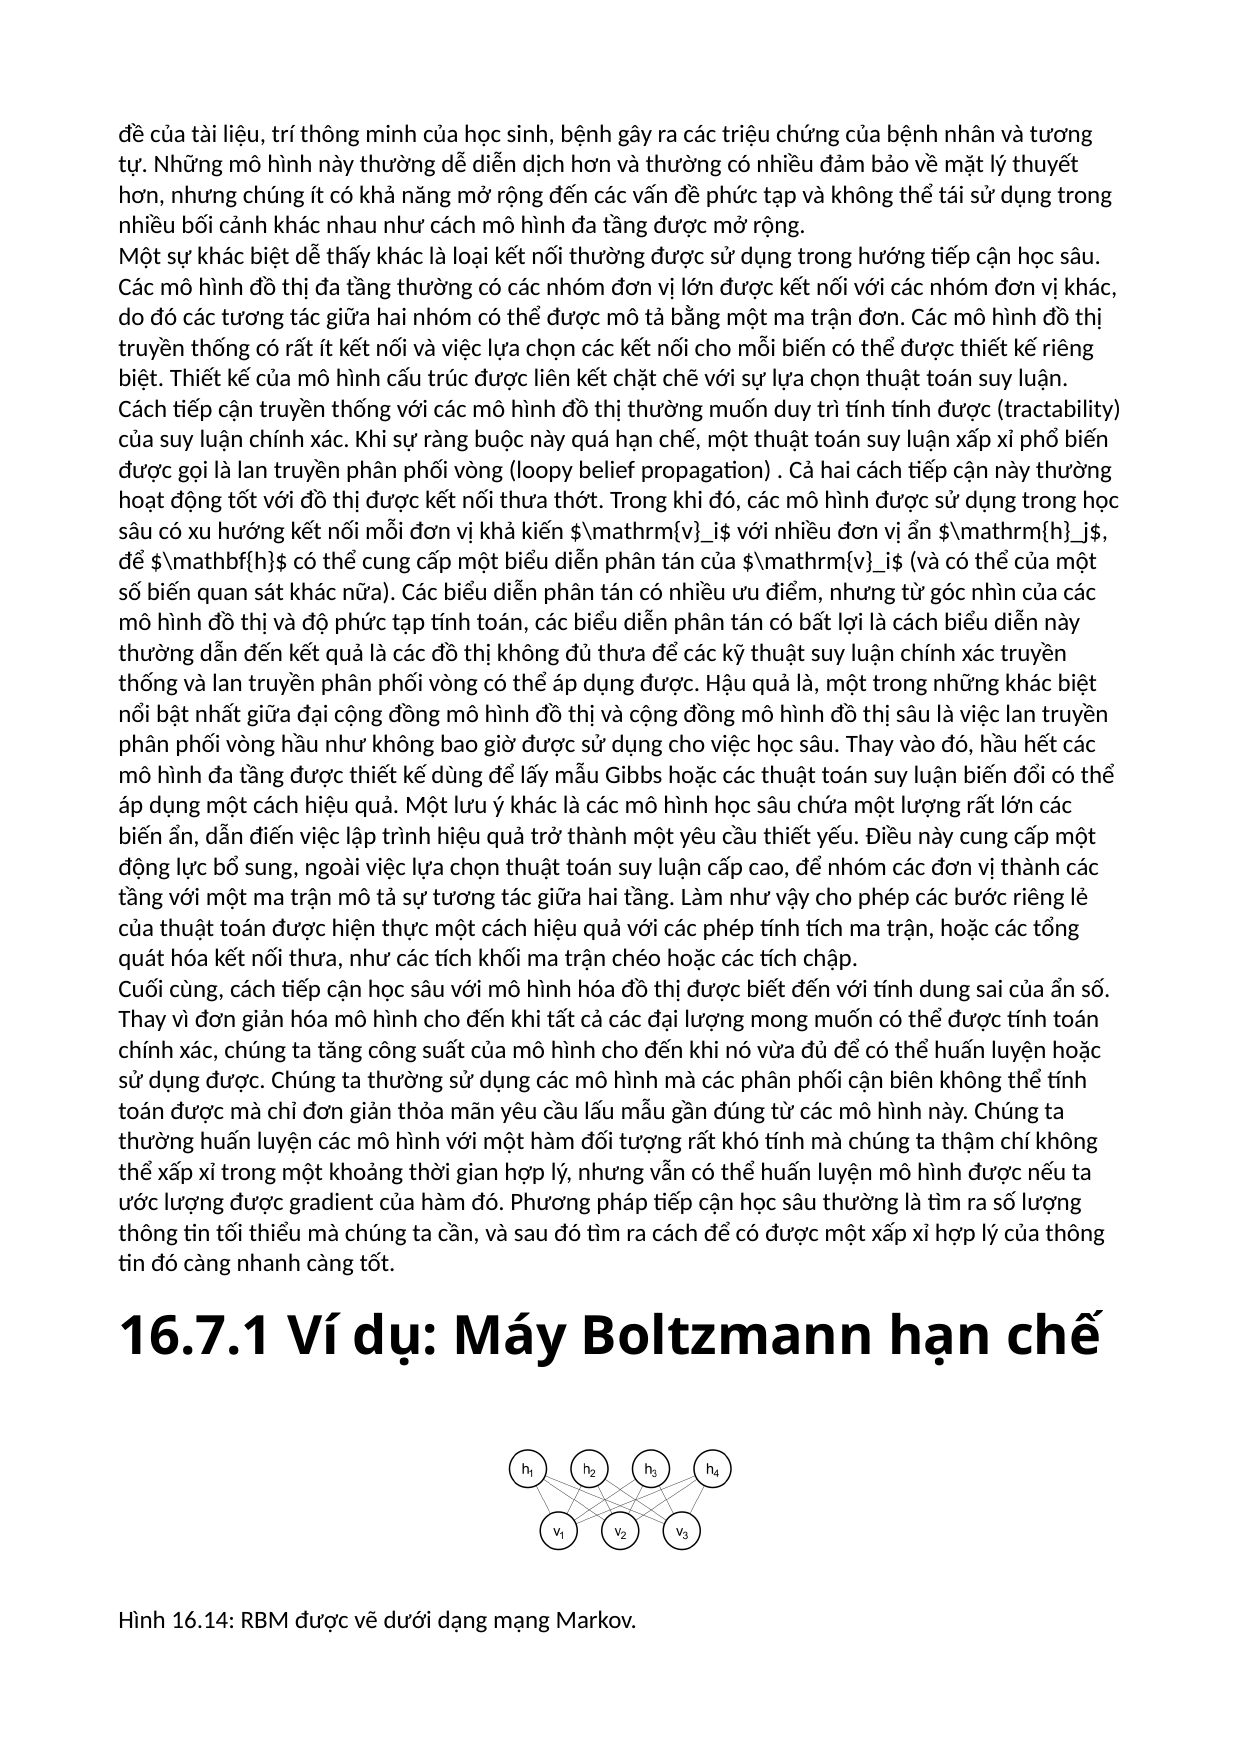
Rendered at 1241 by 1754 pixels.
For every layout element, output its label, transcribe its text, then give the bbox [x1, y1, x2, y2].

subtitle 16.7.1 Ví dụ: Máy Boltzmann hạn chế [118, 1297, 1122, 1370]
text Một sự khác biệt dễ thấy khác là loại kết nối thường được sử dụng trong hướng tiếp cận học sâu. Các mô hình đồ thị đa tầng thường có các nhóm đơn vị lớn được kết nối với các nhóm đơn vị khác, do đó các tương tác giữa hai nhóm có thể được mô tả bằng một ma trận đơn. Các mô hình đồ thị truyền thống có rất ít kết nối và việc lựa chọn các kết nối cho mỗi biến có thể được thiết kế riêng biệt. Thiết kế của mô hình cấu trúc được liên kết chặt chẽ với sự lựa chọn thuật toán suy luận. Cách tiếp cận truyền thống với các mô hình đồ thị thường muốn duy trì tính tính được (tractability) của suy luận chính xác. Khi sự ràng buộc này quá hạn chế, một thuật toán suy luận xấp xỉ phổ biến được gọi là lan truyền phân phối vòng (loopy belief propagation) . Cả hai cách tiếp cận này thường hoạt động tốt với đồ thị được kết nối thưa thớt. Trong khi đó, các mô hình được sử dụng trong học sâu có xu hướng kết nối mỗi đơn vị khả kiến $\mathrm{v}_i$ với nhiều đơn vị ẩn $\mathrm{h}_j$, để $\mathbf{h}$ có thể cung cấp một biểu diễn phân tán của $\mathrm{v}_i$ (và có thể của một số biến quan sát khác nữa). Các biểu diễn phân tán có nhiều ưu điểm, nhưng từ góc nhìn của các mô hình đồ thị và độ phức tạp tính toán, các biểu diễn phân tán có bất lợi là cách biểu diễn này thường dẫn đến kết quả là các đồ thị không đủ thưa để các kỹ thuật suy luận chính xác truyền thống và lan truyền phân phối vòng có thể áp dụng được. Hậu quả là, một trong những khác biệt nổi bật nhất giữa đại cộng đồng mô hình đồ thị và cộng đồng mô hình đồ thị sâu là việc lan truyền phân phối vòng hầu như không bao giờ được sử dụng cho việc học sâu. Thay vào đó, hầu hết các mô hình đa tầng được thiết kế dùng để lấy mẫu Gibbs hoặc các thuật toán suy luận biến đổi có thể áp dụng một cách hiệu quả. Một lưu ý khác là các mô hình học sâu chứa một lượng rất lớn các biến ẩn, dẫn điến việc lập trình hiệu quả trở thành một yêu cầu thiết yếu. Điều này cung cấp một động lực bổ sung, ngoài việc lựa chọn thuật toán suy luận cấp cao, để nhóm các đơn vị thành các tầng với một ma trận mô tả sự tương tác giữa hai tầng. Làm như vậy cho phép các bước riêng lẻ của thuật toán được hiện thực một cách hiệu quả với các phép tính tích ma trận, hoặc các tổng quát hóa kết nối thưa, như các tích khối ma trận chéo hoặc các tích chập. [118, 240, 1122, 973]
text đề của tài liệu, trí thông minh của học sinh, bệnh gây ra các triệu chứng của bệnh nhân và tương tự. Những mô hình này thường dễ diễn dịch hơn và thường có nhiều đảm bảo về mặt lý thuyết hơn, nhưng chúng ít có khả năng mở rộng đến các vấn đề phức tạp và không thể tái sử dụng trong nhiều bối cảnh khác nhau như cách mô hình đa tầng được mở rộng. [118, 118, 1122, 240]
text Hình 16.14: RBM được vẽ dưới dạng mạng Markov. [118, 1604, 1122, 1635]
text Cuối cùng, cách tiếp cận học sâu với mô hình hóa đồ thị được biết đến với tính dung sai của ẩn số. Thay vì đơn giản hóa mô hình cho đến khi tất cả các đại lượng mong muốn có thể được tính toán chính xác, chúng ta tăng công suất của mô hình cho đến khi nó vừa đủ để có thể huấn luyện hoặc sử dụng được. Chúng ta thường sử dụng các mô hình mà các phân phối cận biên không thể tính toán được mà chỉ đơn giản thỏa mãn yêu cầu lấu mẫu gần đúng từ các mô hình này. Chúng ta thường huấn luyện các mô hình với một hàm đối tượng rất khó tính mà chúng ta thậm chí không thể xấp xỉ trong một khoảng thời gian hợp lý, nhưng vẫn có thể huấn luyện mô hình được nếu ta ước lượng được gradient của hàm đó. Phương pháp tiếp cận học sâu thường là tìm ra số lượng thông tin tối thiểu mà chúng ta cần, và sau đó tìm ra cách để có được một xấp xỉ hợp lý của thông tin đó càng nhanh càng tốt. [118, 973, 1122, 1278]
picture [127, 1426, 1113, 1574]
